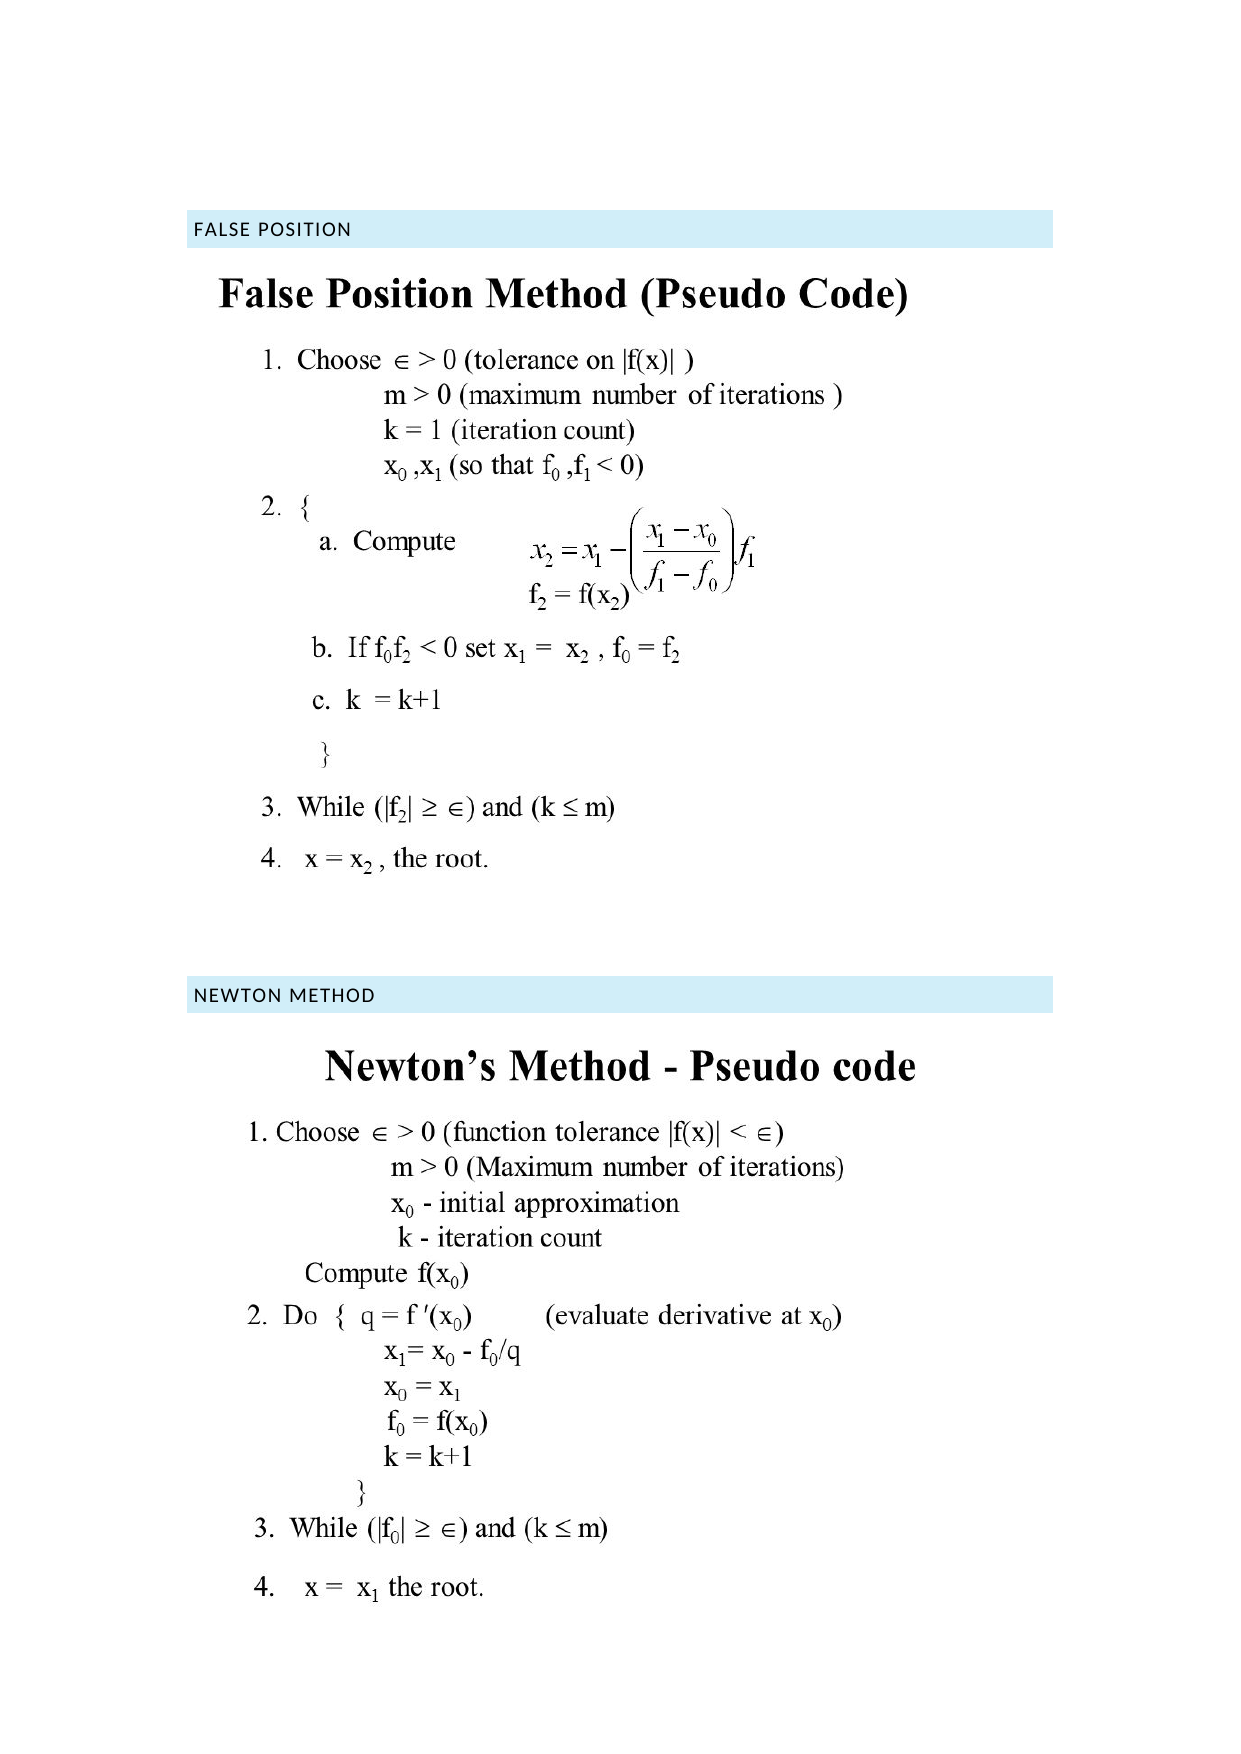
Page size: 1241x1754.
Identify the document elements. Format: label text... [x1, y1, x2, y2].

picture [187, 272, 1053, 912]
picture [187, 1038, 1053, 1677]
subtitle Newton Method [194, 982, 1046, 1007]
subtitle False position [194, 217, 1046, 242]
